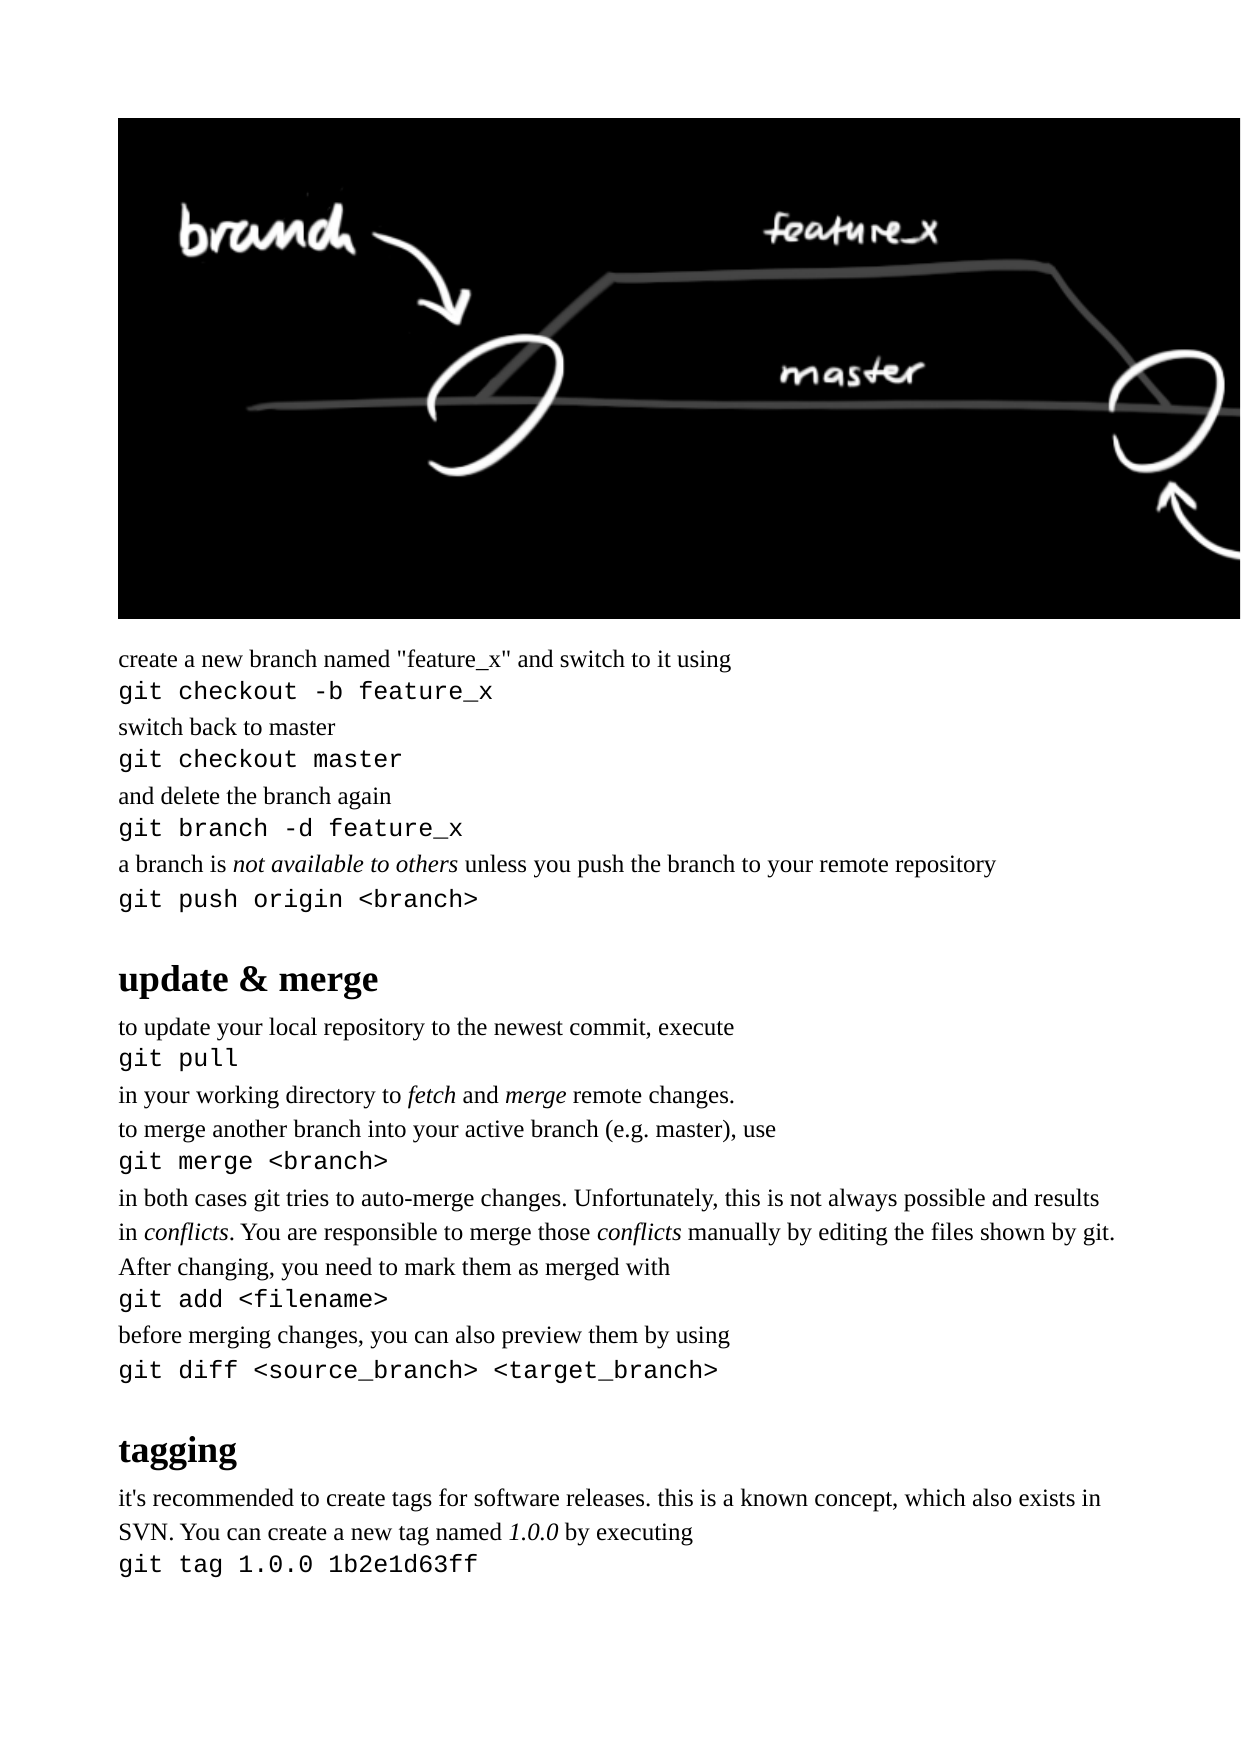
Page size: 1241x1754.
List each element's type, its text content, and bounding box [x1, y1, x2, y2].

text create a new branch named "feature_x" and switch to it using git checkout -b feature_x switch back to master git checkout master and delete the branch again git branch -d feature_x a branch is not available to others unless you push the branch to your remote repository git push origin <branch> [118, 644, 1122, 914]
text to update your local repository to the newest commit, execute git pull in your working directory to fetch and merge remote changes. to merge another branch into your active branch (e.g. master), use git merge <branch> in both cases git tries to auto-merge changes. Unfortunately, this is not always possible and results in conflicts. You are responsible to merge those conflicts manually by editing the files shown by git. After changing, you need to mark them as merged with git add <filename> before merging changes, you can also preview them by using git diff <source_branch> <target_branch> [118, 1012, 1122, 1386]
subtitle tagging [118, 1427, 1122, 1470]
text it's recommended to create tags for software releases. this is a known concept, which also exists in SVN. You can create a new tag named 1.0.0 by executing git tag 1.0.0 1b2e1d63ff [118, 1483, 1122, 1580]
picture [118, 118, 1241, 619]
subtitle update & merge [118, 956, 1122, 999]
